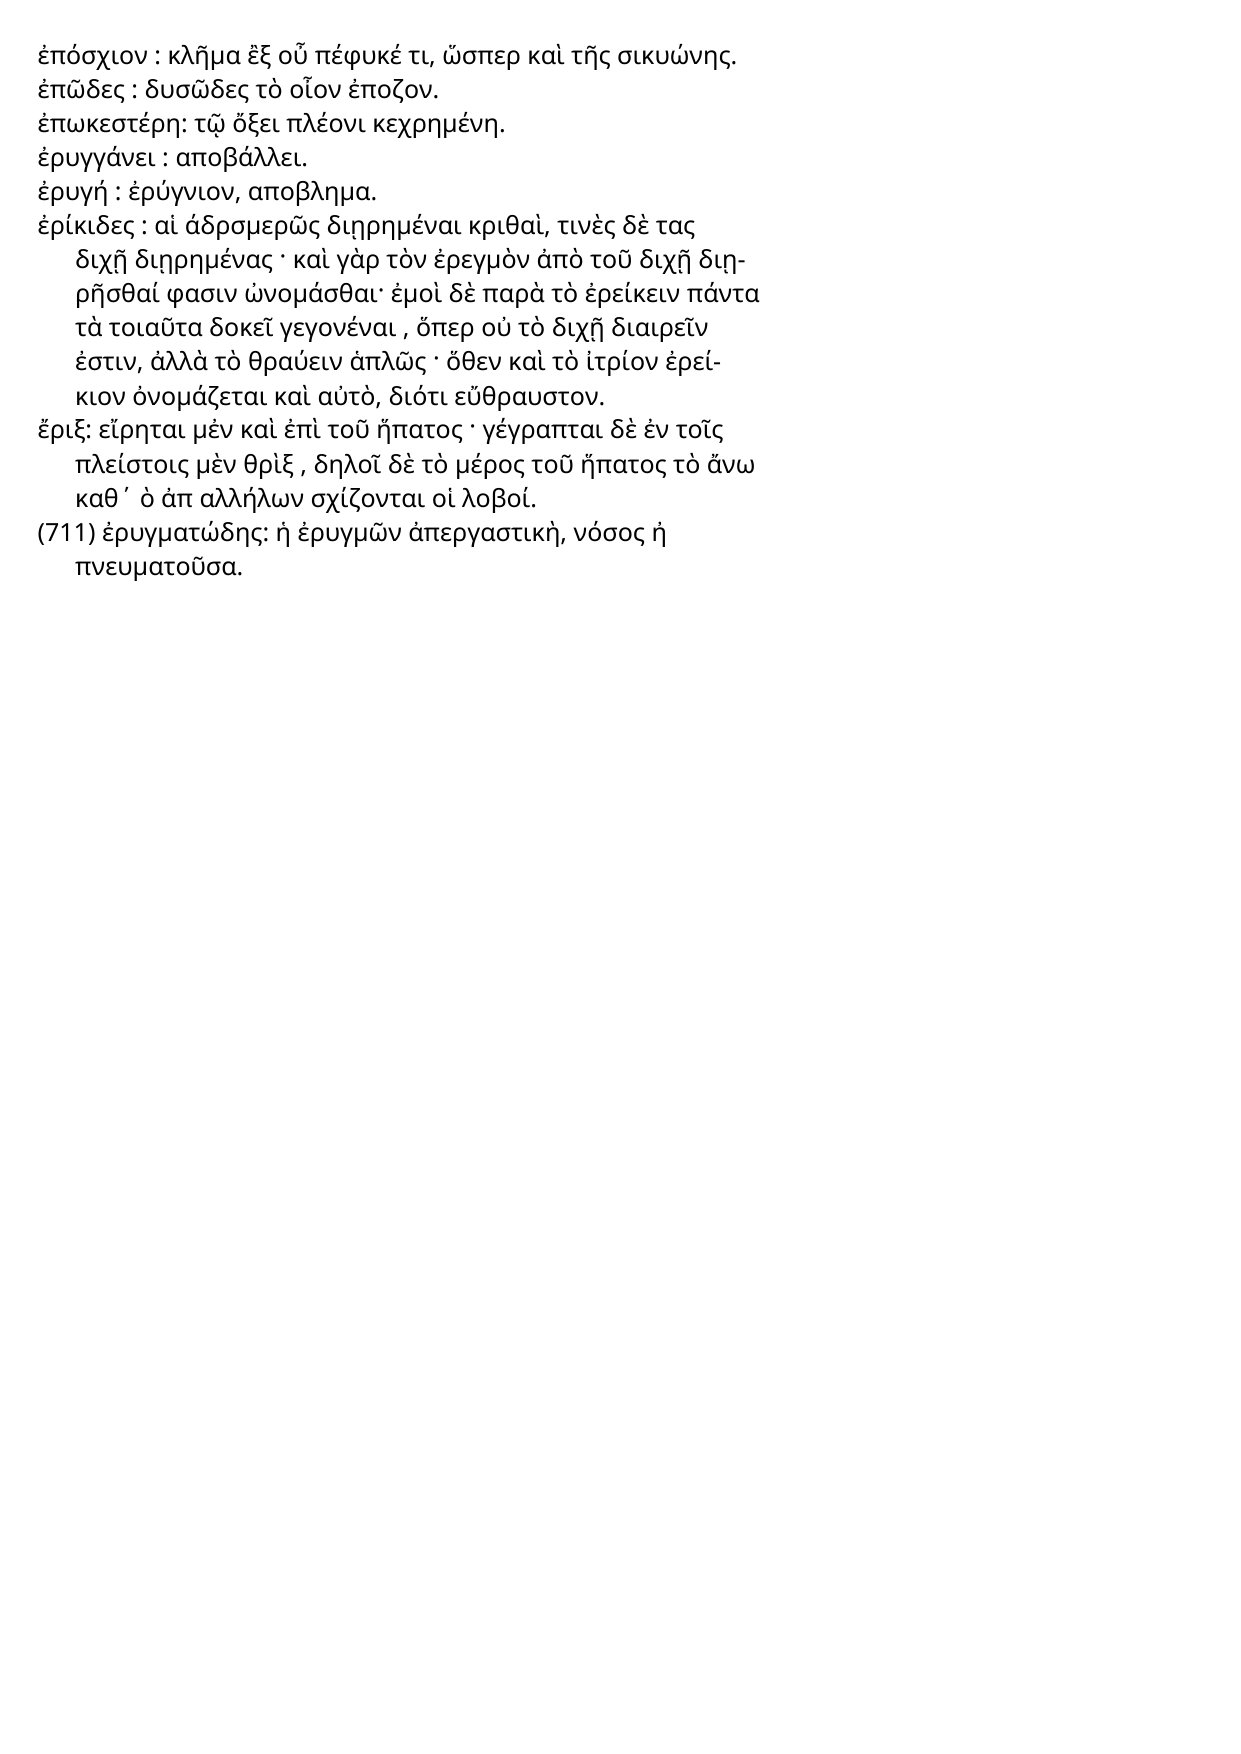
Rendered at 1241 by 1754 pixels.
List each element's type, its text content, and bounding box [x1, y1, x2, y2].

text ἐπωκεστέρη: τῷ ὄξει πλέονι κεχρημένη. [37, 106, 1203, 140]
text ἔριξ: εἴρηται μἐν καὶ ἐπὶ τοῦ ἥπατος · γέγραπται δὲ ἐν τοῖς πλείστοις μὲν θρὶξ , δηλοῖ δὲ τὸ μέρος τοῦ ἥπατος τὸ ἄνω καθ΄ ὸ ἀπ αλλήλων σχίζονται οἱ λοβοί. [37, 412, 1203, 514]
text ἐρυγγάνει : αποβάλλει. [37, 140, 1203, 174]
text ἐπόσχιον : κλῆμα ἒξ οὖ πέφυκέ τι, ὥσπερ καὶ τῆς σικυώνης. ἐπῶδες : δυσῶδες τὸ οἶον ἐποζον. [37, 37, 1203, 106]
text (711) ἐρυγματώδης: ἡ ἐρυγμῶν ἀπεργαστικὴ, νόσος ἠ πνευματοῦσα. [37, 514, 1203, 582]
text ἐρίκιδες : αἱ άδρσμερῶς διῃρημέναι κριθαὶ, τινὲς δὲ τας διχῇ διῃρημένας · καὶ γὰρ τὸν ἐρεγμὸν ἀπὸ τοῦ διχῇ διῃ- ρῆσθαί φασιν ὠνομάσθαι· ἐμοὶ δὲ παρὰ τὸ ἐρείκειν πάντα τὰ τοιαῦτα δοκεῖ γεγονέναι , ὅπερ οὐ τὸ διχῇ διαιρεῖν ἐστιν, ἀλλὰ τὸ θραύειν ἁπλῶς · ὅθεν καὶ τὸ ἰτρίον ἐρεί- κιον ὀνομάζεται καὶ αὐτὸ, διότι εὔθραυστον. [37, 208, 1203, 412]
text ἐρυγή : ἐρύγνιον, αποβλημα. [37, 174, 1203, 208]
